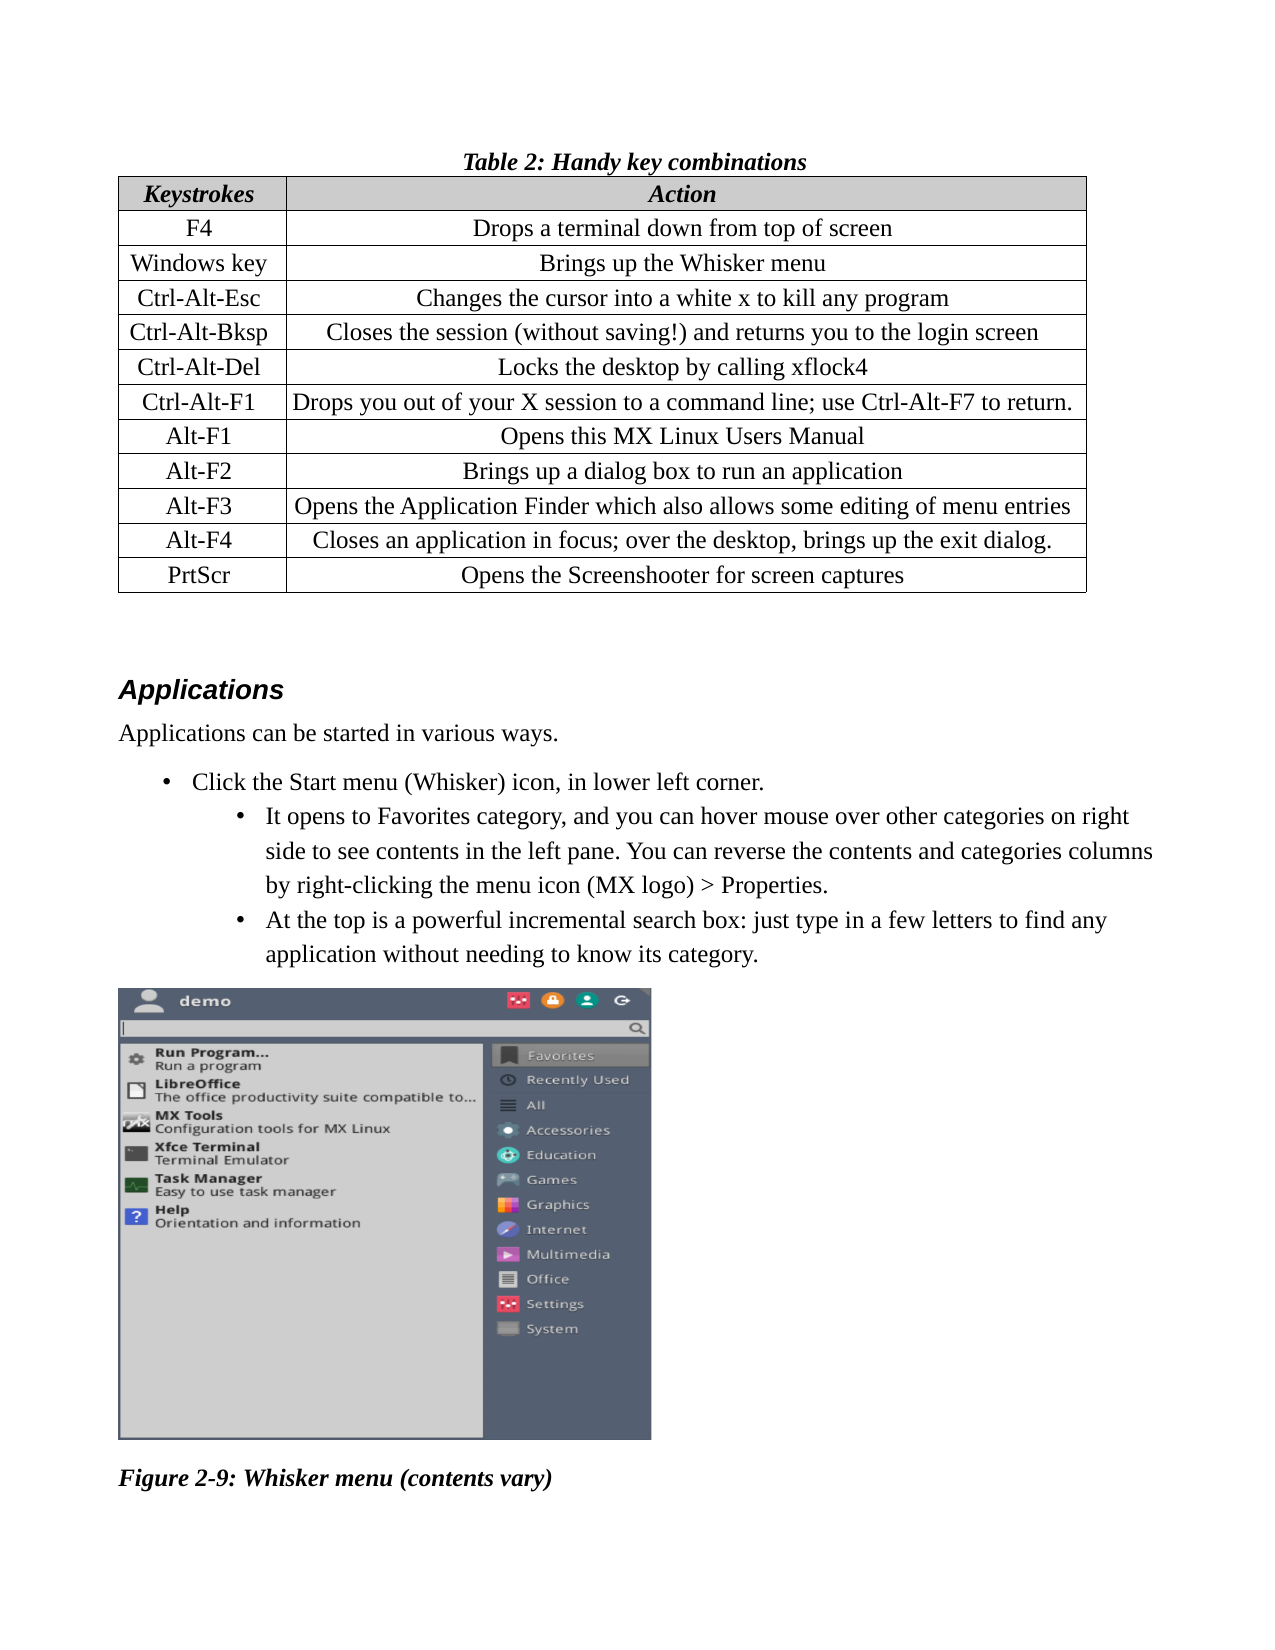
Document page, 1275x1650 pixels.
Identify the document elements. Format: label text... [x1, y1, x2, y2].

table_cell Changes the cursor into a white x to kill any program [287, 281, 1086, 314]
table_cell Alt-F1 [119, 420, 286, 453]
table_cell Drops you out of your X session to a command line; use Ctrl-Alt-F7 to return. [287, 385, 1086, 418]
table_cell Alt-F4 [119, 524, 286, 557]
table_cell Brings up a dialog box to run an application [287, 454, 1086, 488]
table_cell Brings up the Whisker menu [287, 246, 1086, 280]
table_cell Locks the desktop by calling xflock4 [287, 350, 1086, 384]
table_header Action [287, 177, 1086, 210]
subtitle Applications [118, 673, 1157, 705]
table_cell Opens the Screenshooter for screen captures [287, 558, 1086, 592]
table_cell PrtScr [119, 558, 286, 592]
table_header Keystrokes [119, 177, 286, 210]
table_cell Opens the Application Finder which also allows some editing of menu entries [287, 489, 1086, 522]
list Click the Start menu (Whisker) icon, in lower left corner. [162, 767, 1157, 796]
subtitle Table 2: Handy key combinations [118, 147, 1157, 176]
table_cell Closes an application in focus; over the desktop, brings up the exit dialog. [287, 524, 1086, 557]
list At the top is a powerful incremental search box: just type in a few letters to find any application without needing to know its category. [236, 905, 1157, 968]
table_cell Drops a terminal down from top of screen [287, 211, 1086, 245]
table_cell Ctrl-Alt-Del [119, 350, 286, 384]
picture [118, 988, 652, 1440]
table_cell Ctrl-Alt-Esc [119, 281, 286, 314]
table_cell Alt-F2 [119, 454, 286, 488]
text Figure 2-9: Whisker menu (contents vary) [118, 1463, 1157, 1492]
list It opens to Favorites category, and you can hover mouse over other categories on right side to see contents in the left pane. You can reverse the contents and categories columns by right-clicking the menu icon (MX logo) > Properties. [236, 801, 1157, 899]
table_cell F4 [119, 211, 286, 245]
text Applications can be started in various ways. [118, 718, 1157, 747]
table_cell Windows key [119, 246, 286, 280]
table_cell Closes the session (without saving!) and returns you to the login screen [287, 315, 1086, 349]
table_cell Ctrl-Alt-F1 [119, 385, 286, 418]
table_cell Ctrl-Alt-Bksp [119, 315, 286, 349]
table_cell Alt-F3 [119, 489, 286, 522]
table_cell Opens this MX Linux Users Manual [287, 420, 1086, 453]
